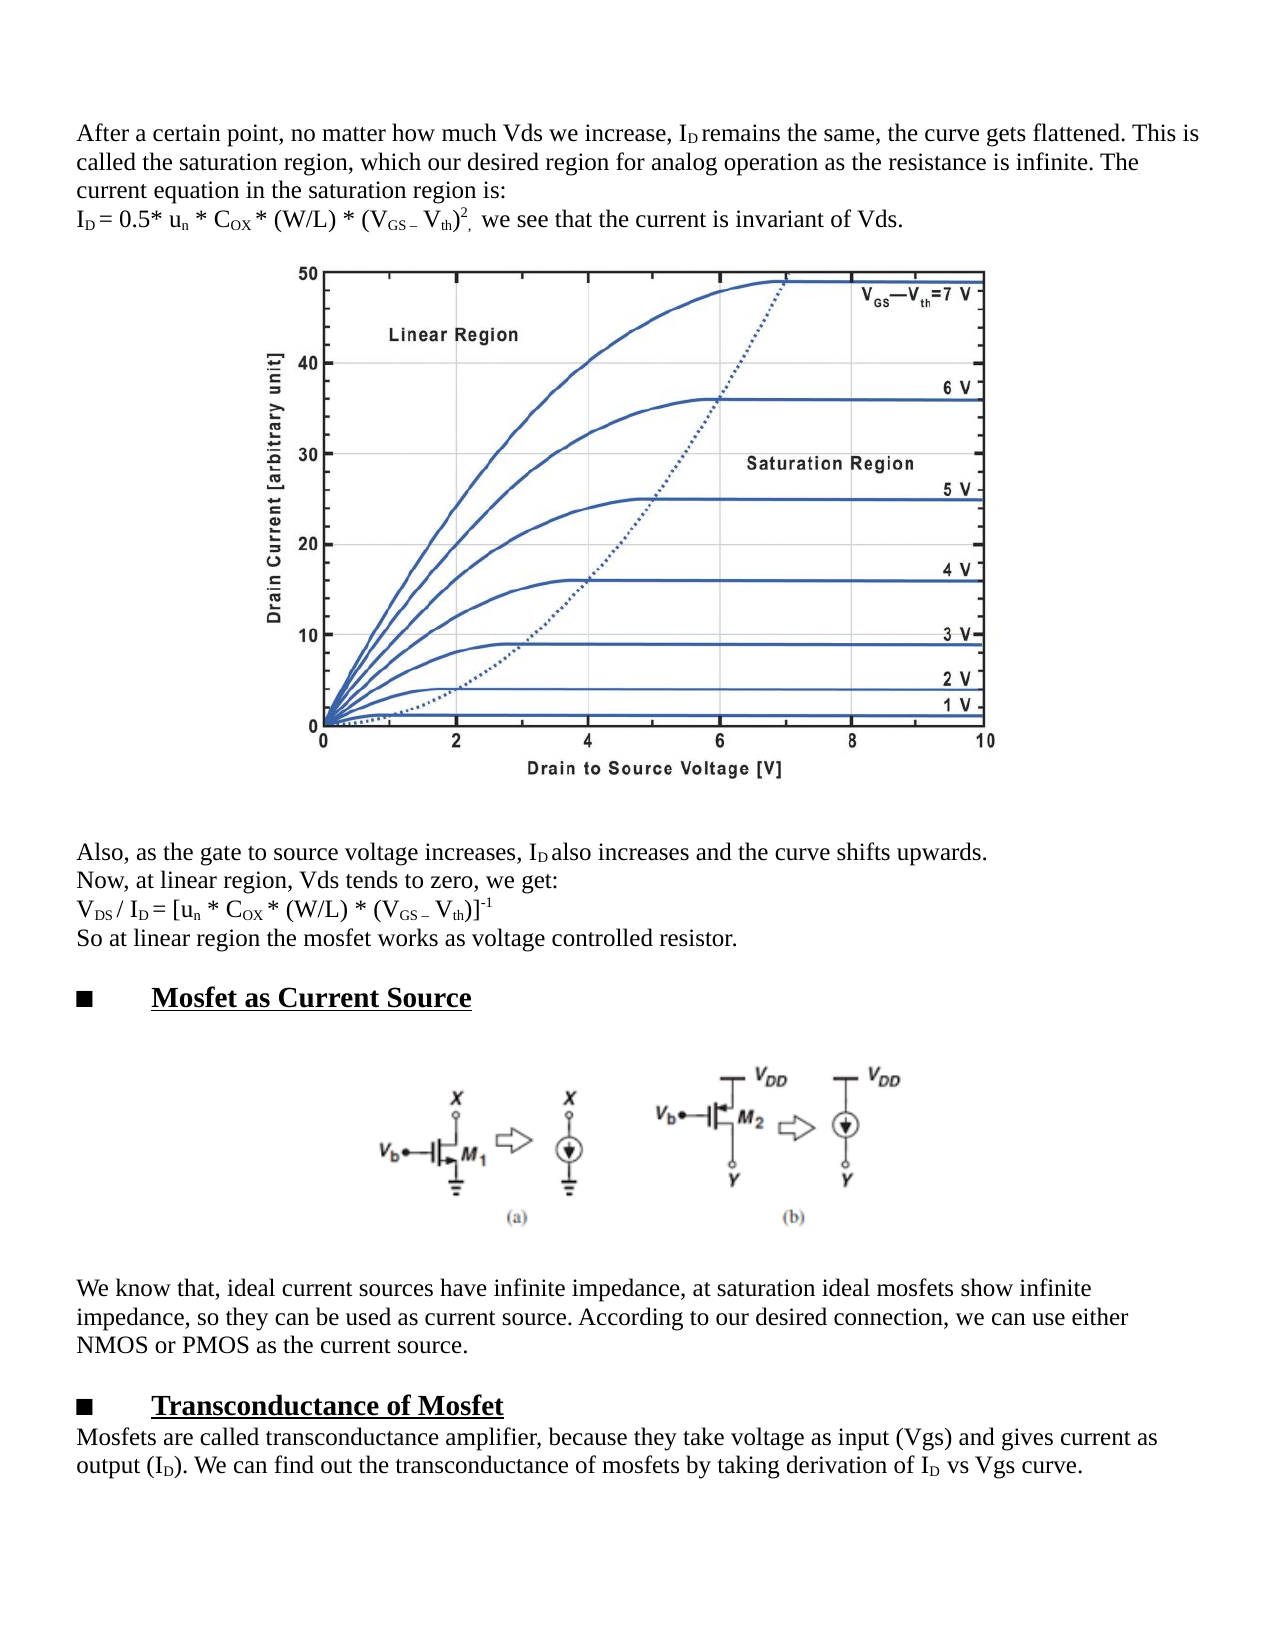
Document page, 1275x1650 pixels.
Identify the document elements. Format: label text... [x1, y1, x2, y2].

text VDS / ID = [un * COX * (W/L) * (VGS – Vth)]-1 [76, 894, 1201, 923]
picture [248, 250, 1009, 790]
list Mosfet as Current Source [76, 981, 1201, 1014]
text We know that, ideal current sources have infinite impedance, at saturation ideal mosfets show infinite impedance, so they can be used as current source. According to our desired connection, we can use either NMOS or PMOS as the current source. [76, 1273, 1201, 1359]
picture [362, 1024, 916, 1246]
text So at linear region the mosfet works as voltage controlled resistor. [76, 923, 1201, 952]
text Now, at linear region, Vds tends to zero, we get: [76, 866, 1201, 894]
text Mosfets are called transconductance amplifier, because they take voltage as input (Vgs) and gives current as output (ID). We can find out the transconductance of mosfets by taking derivation of ID vs Vgs curve. [76, 1422, 1201, 1479]
text ID = 0.5* un * COX * (W/L) * (VGS – Vth)2, we see that the current is invariant of Vds. [76, 204, 1201, 233]
list Transconductance of Mosfet [76, 1388, 1201, 1422]
text After a certain point, no matter how much Vds we increase, ID remains the same, the curve gets flattened. This is called the saturation region, which our desired region for analog operation as the resistance is infinite. The current equation in the saturation region is: [76, 118, 1201, 204]
text Also, as the gate to source voltage increases, ID also increases and the curve shifts upwards. [76, 837, 1201, 866]
